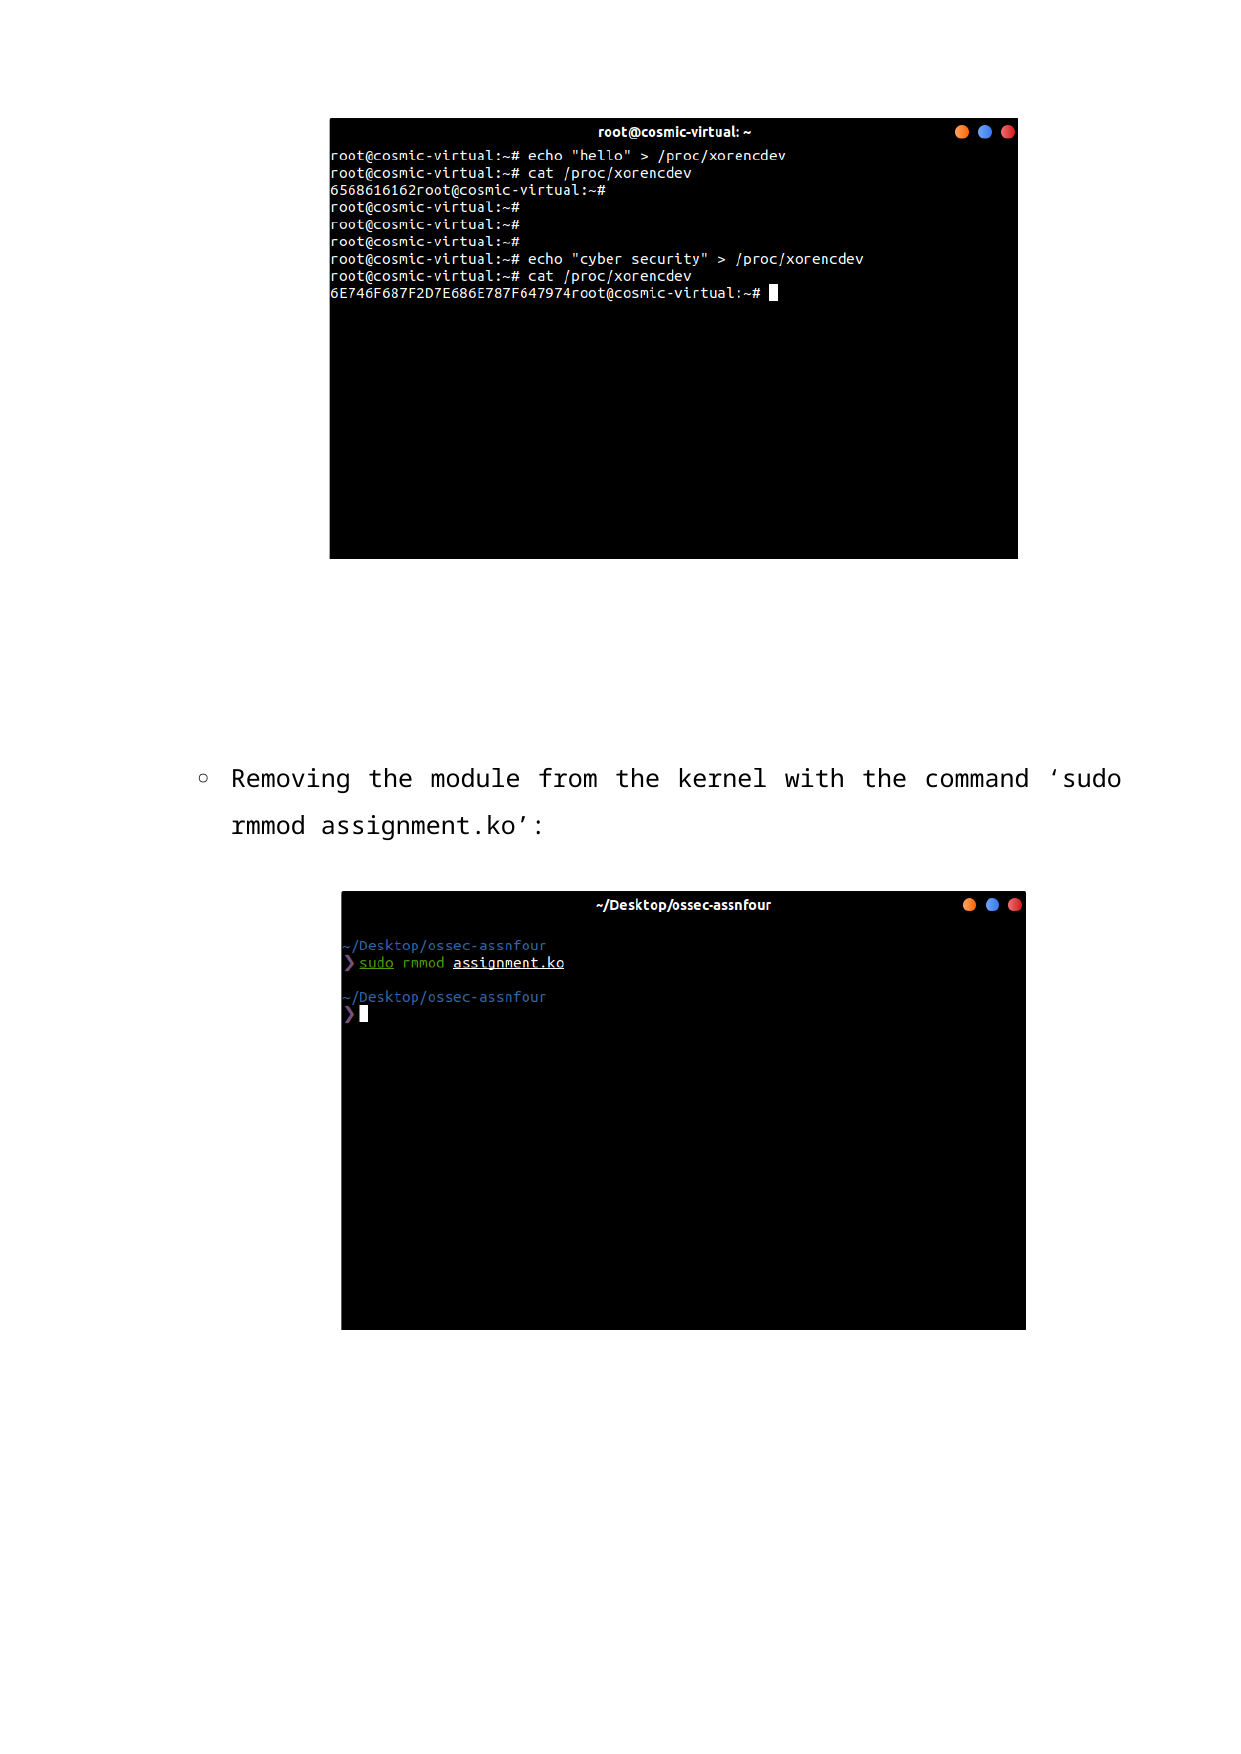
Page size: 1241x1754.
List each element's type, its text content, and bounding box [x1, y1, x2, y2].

picture [329, 118, 1018, 559]
picture [341, 891, 1026, 1330]
list Removing the module from the kernel with the command ‘sudo rmmod assignment.ko’: [193, 749, 1122, 844]
